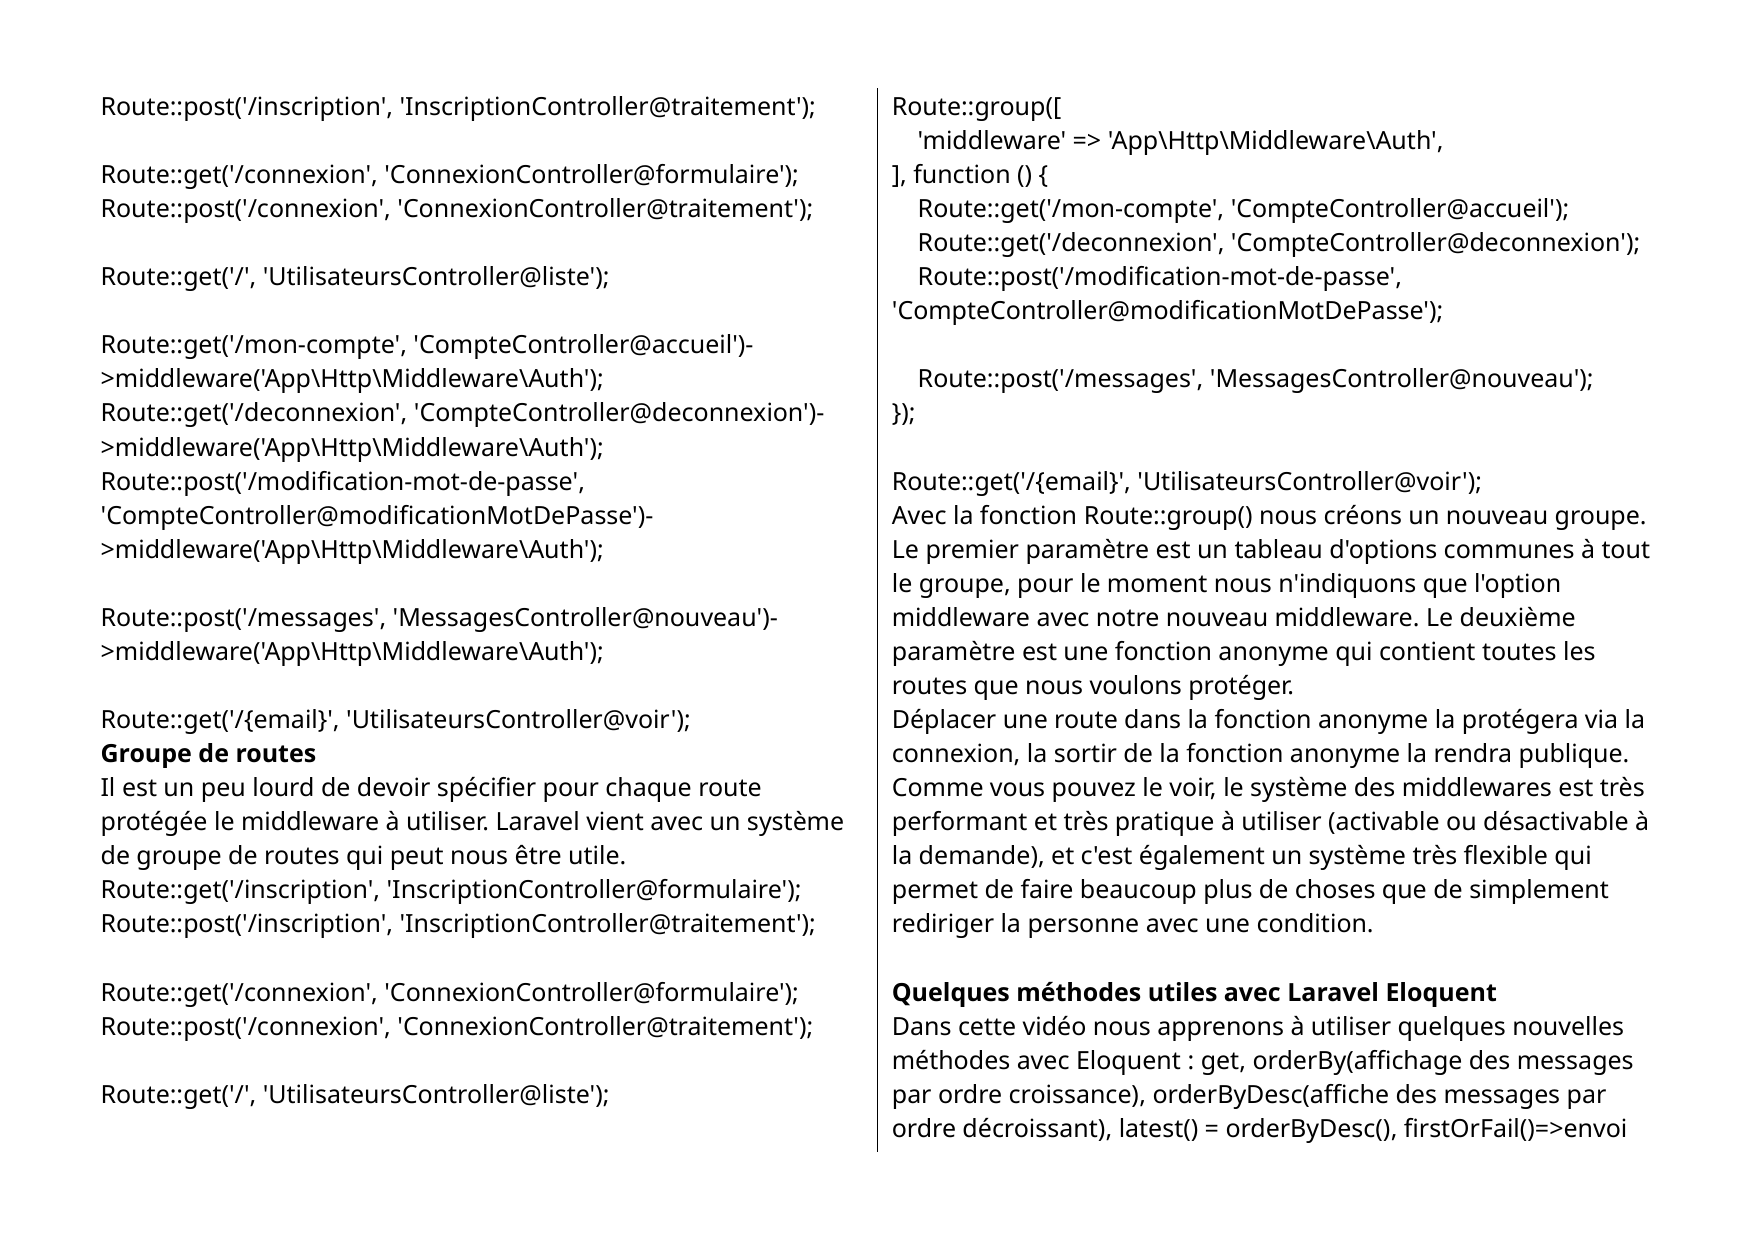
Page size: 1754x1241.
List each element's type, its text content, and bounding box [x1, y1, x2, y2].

text 'middleware' => 'App\Http\Middleware\Auth', [892, 123, 1654, 157]
text Route::get('/inscription', 'InscriptionController@formulaire'); [100, 872, 862, 906]
text ], function () { [892, 157, 1654, 191]
text Route::post('/connexion', 'ConnexionController@traitement'); [100, 191, 862, 225]
text Route::get('/{email}', 'UtilisateursController@voir'); [100, 702, 862, 736]
text Route::post('/messages', 'MessagesController@nouveau')->middleware('App\Http\Middleware\Auth'); [100, 599, 862, 668]
text Il est un peu lourd de devoir spécifier pour chaque route protégée le middleware à utiliser. Laravel vient avec un système de groupe de routes qui peut nous être utile. [100, 770, 862, 872]
text Route::post('/modification-mot-de-passe', 'CompteController@modificationMotDePasse')->middleware('App\Http\Middleware\Auth'); [100, 463, 862, 565]
text Route::post('/modification-mot-de-passe', 'CompteController@modificationMotDePasse'); [892, 259, 1654, 327]
text Avec la fonction Route::group() nous créons un nouveau groupe. Le premier paramètre est un tableau d'options communes à tout le groupe, pour le moment nous n'indiquons que l'option middleware avec notre nouveau middleware. Le deuxième paramètre est une fonction anonyme qui contient toutes les routes que nous voulons protéger. [892, 497, 1654, 702]
text Route::get('/', 'UtilisateursController@liste'); [100, 1076, 862, 1110]
text Route::get('/deconnexion', 'CompteController@deconnexion')->middleware('App\Http\Middleware\Auth'); [100, 395, 862, 463]
text }); [892, 395, 1654, 429]
text Route::get('/mon-compte', 'CompteController@accueil'); [892, 191, 1654, 225]
text Route::get('/connexion', 'ConnexionController@formulaire'); [100, 157, 862, 191]
text Route::get('/mon-compte', 'CompteController@accueil')->middleware('App\Http\Middleware\Auth'); [100, 327, 862, 395]
text Route::get('/{email}', 'UtilisateursController@voir'); [892, 463, 1654, 497]
text Comme vous pouvez le voir, le système des middlewares est très performant et très pratique à utiliser (activable ou désactivable à la demande), et c'est également un système très flexible qui permet de faire beaucoup plus de choses que de simplement rediriger la personne avec une condition. [892, 770, 1654, 940]
subtitle Groupe de routes [100, 736, 862, 770]
text Dans cette vidéo nous apprenons à utiliser quelques nouvelles méthodes avec Eloquent : get, orderBy(affichage des messages par ordre croissance), orderByDesc(affiche des messages par ordre décroissant), latest() = orderByDesc(), firstOrFail()=>envoi [892, 1008, 1654, 1144]
subtitle Quelques méthodes utiles avec Laravel Eloquent [892, 974, 1654, 1008]
text Route::get('/', 'UtilisateursController@liste'); [100, 259, 862, 293]
text Route::group([ [892, 88, 1654, 123]
text Route::get('/connexion', 'ConnexionController@formulaire'); [100, 974, 862, 1008]
text Déplacer une route dans la fonction anonyme la protégera via la connexion, la sortir de la fonction anonyme la rendra publique. [892, 702, 1654, 770]
text Route::post('/connexion', 'ConnexionController@traitement'); [100, 1008, 862, 1042]
text Route::post('/inscription', 'InscriptionController@traitement'); [100, 906, 862, 940]
text Route::post('/inscription', 'InscriptionController@traitement'); [100, 88, 862, 123]
text Route::post('/messages', 'MessagesController@nouveau'); [892, 361, 1654, 395]
text Route::get('/deconnexion', 'CompteController@deconnexion'); [892, 225, 1654, 259]
